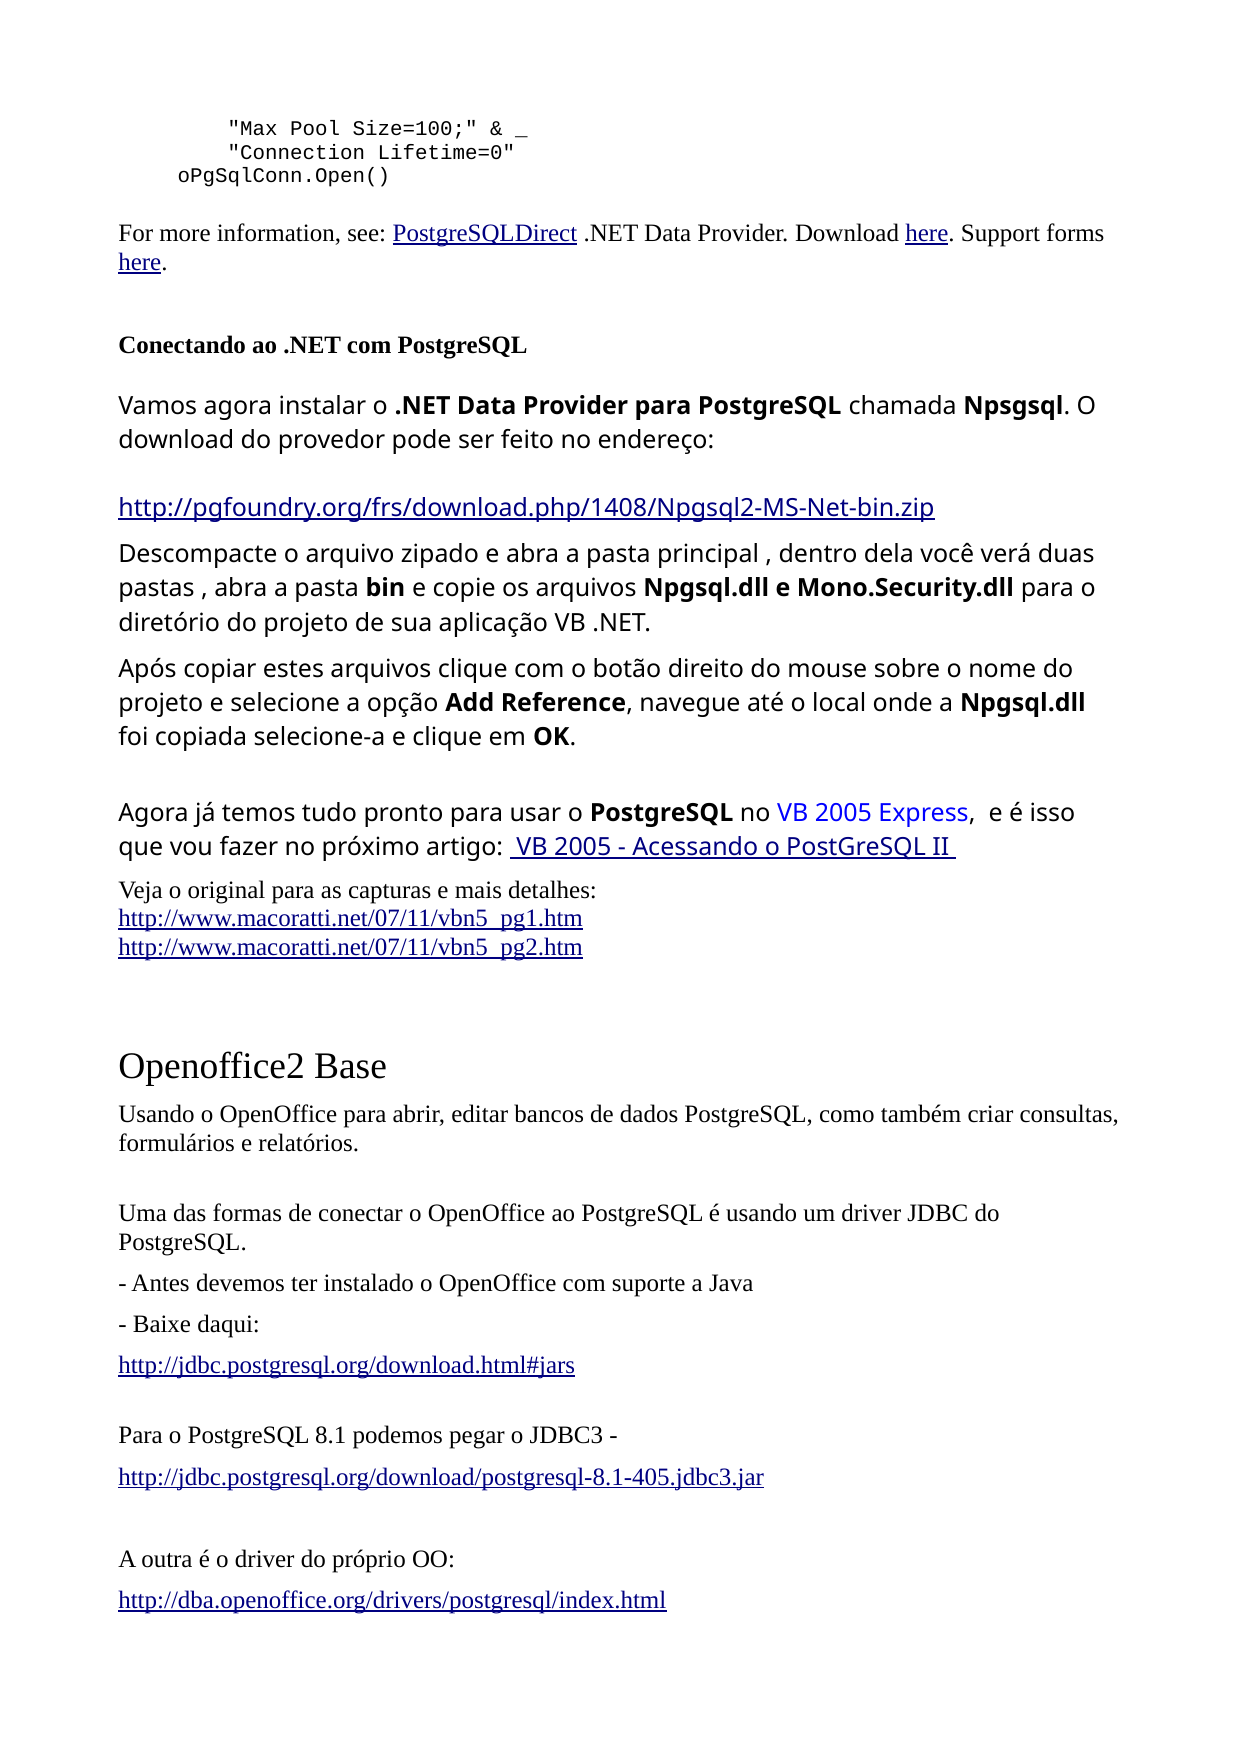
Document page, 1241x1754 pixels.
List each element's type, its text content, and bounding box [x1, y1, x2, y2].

text http://www.macoratti.net/07/11/vbn5_pg2.htm [118, 932, 1122, 961]
text http://www.macoratti.net/07/11/vbn5_pg1.htm [118, 903, 1122, 932]
text Descompacte o arquivo zipado e abra a pasta principal , dentro dela você verá duas pastas , abra a pasta bin e copie os arquivos Npgsql.dll e Mono.Security.dll para o diretório do projeto de sua aplicação VB .NET. [118, 536, 1122, 638]
text Agora já temos tudo pronto para usar o PostgreSQL no VB 2005 Express, e é isso que vou fazer no próximo artigo: VB 2005 - Acessando o PostGreSQL II [118, 794, 1122, 862]
text - Antes devemos ter instalado o OpenOffice com suporte a Java [118, 1268, 1122, 1297]
text http://dba.openoffice.org/drivers/postgresql/index.html [118, 1585, 1122, 1614]
text "Max Pool Size=100;" & _ [177, 118, 1063, 142]
text http://jdbc.postgresql.org/download/postgresql-8.1-405.jdbc3.jar [118, 1462, 1122, 1490]
text Usando o OpenOffice para abrir, editar bancos de dados PostgreSQL, como também criar consultas, formulários e relatórios. [118, 1099, 1122, 1157]
text Para o PostgreSQL 8.1 podemos pegar o JDBC3 - [118, 1392, 1122, 1449]
text oPgSqlConn.Open() [177, 165, 1063, 189]
text http://jdbc.postgresql.org/download.html#jars [118, 1350, 1122, 1379]
text Uma das formas de conectar o OpenOffice ao PostgreSQL é usando um driver JDBC do PostgreSQL. [118, 1169, 1122, 1255]
text Vamos agora instalar o .NET Data Provider para PostgreSQL chamada Npsgsql. O download do provedor pode ser feito no endereço: http://pgfoundry.org/frs/download.php/1408/Npgsql2-MS-Net-bin.zip [118, 387, 1122, 523]
text Veja o original para as capturas e mais detalhes: [118, 875, 1122, 903]
text A outra é o driver do próprio OO: [118, 1544, 1122, 1573]
text For more information, see: PostgreSQLDirect .NET Data Provider. Download here. Support forms here. [118, 218, 1122, 276]
text "Connection Lifetime=0" [177, 142, 1063, 165]
text Conectando ao .NET com PostgreSQL [118, 330, 1122, 358]
subtitle Openoffice2 Base [118, 1043, 1122, 1087]
text Após copiar estes arquivos clique com o botão direito do mouse sobre o nome do projeto e selecione a opção Add Reference, navegue até o local onde a Npgsql.dll foi copiada selecione-a e clique em OK. [118, 651, 1122, 753]
text - Baixe daqui: [118, 1309, 1122, 1338]
